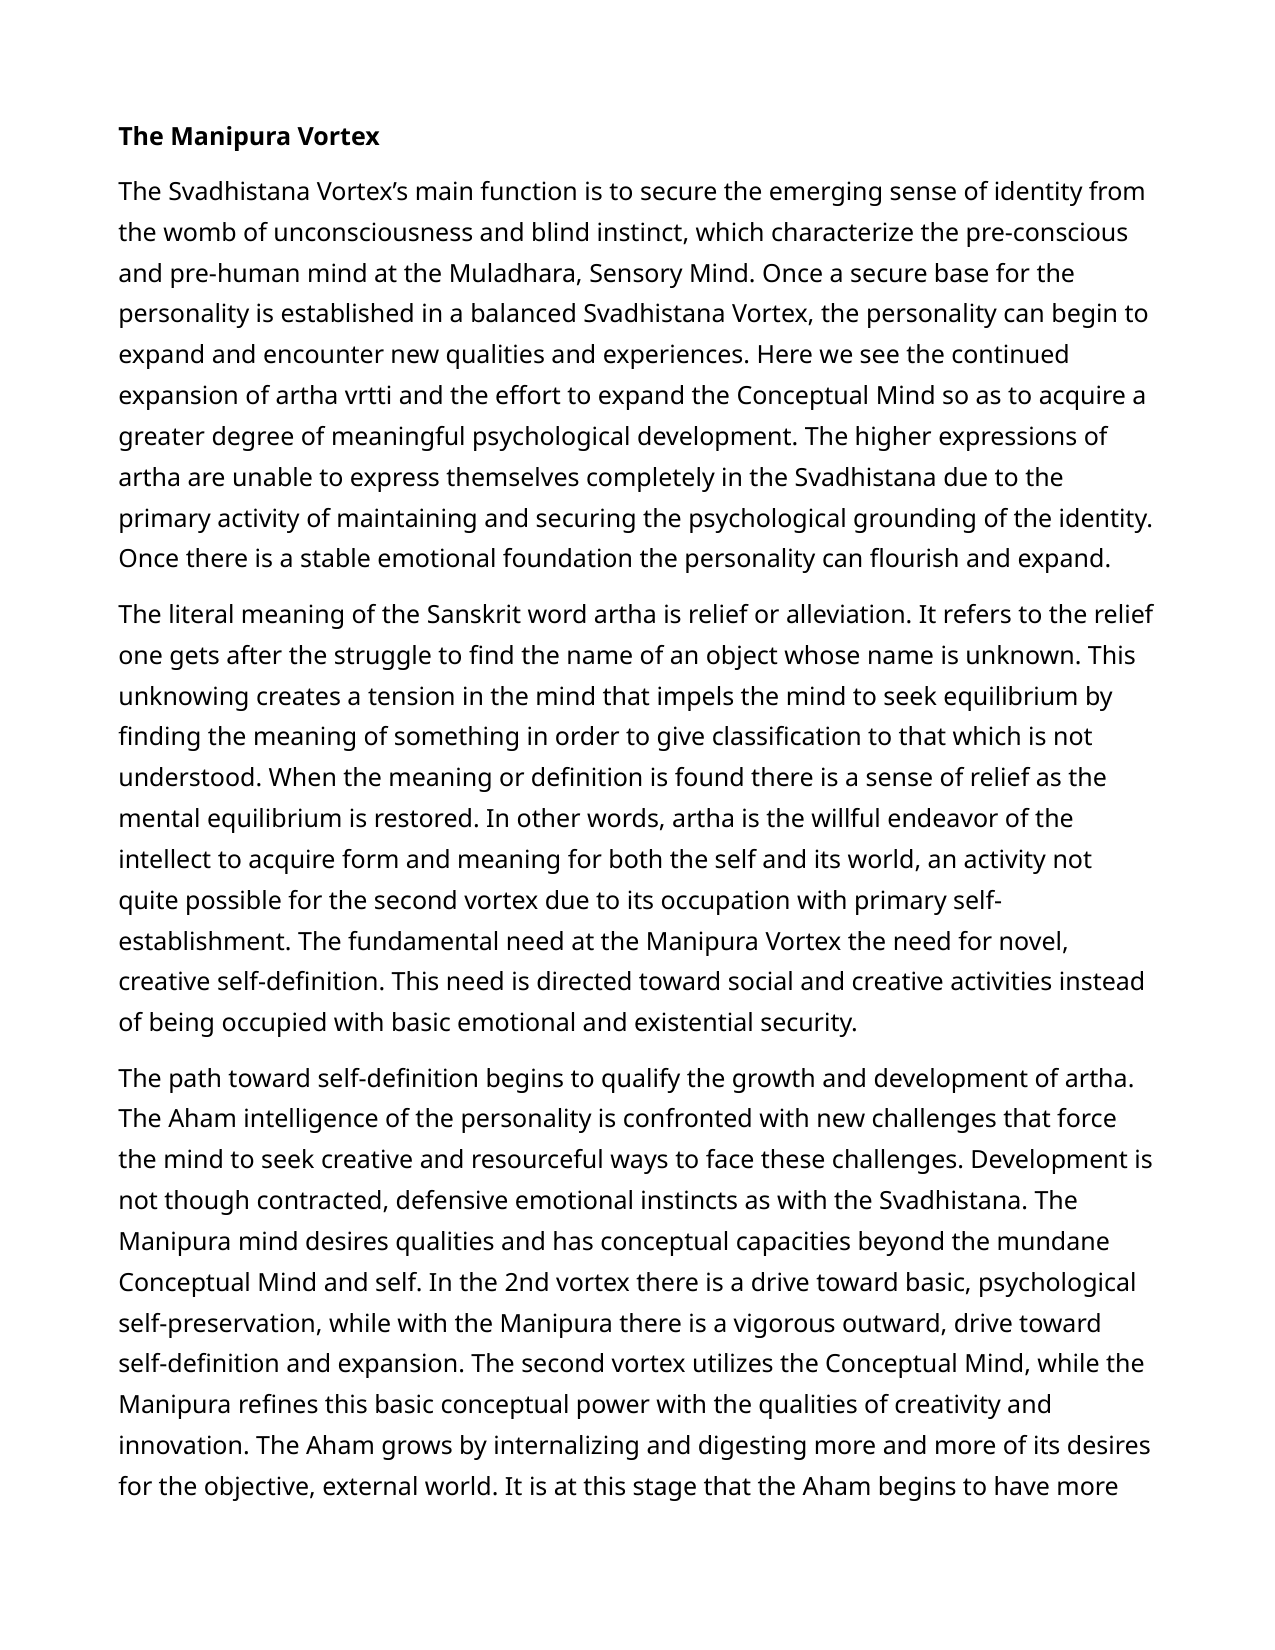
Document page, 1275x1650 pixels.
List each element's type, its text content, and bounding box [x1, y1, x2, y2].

text The path toward self-definition begins to qualify the growth and development of artha. The Aham intelligence of the personality is confronted with new challenges that force the mind to seek creative and resourceful ways to face these challenges. Development is not though contracted, defensive emotional instincts as with the Svadhistana. The Manipura mind desires qualities and has conceptual capacities beyond the mundane Conceptual Mind and self. In the 2nd vortex there is a drive toward basic, psychological self-preservation, while with the Manipura there is a vigorous outward, drive toward self-definition and expansion. The second vortex utilizes the Conceptual Mind, while the Manipura refines this basic conceptual power with the qualities of creativity and innovation. The Aham grows by internalizing and digesting more and more of its desires for the objective, external world. It is at this stage that the Aham begins to have more [118, 1060, 1157, 1503]
text The Manipura Vortex [118, 118, 1157, 152]
text The Svadhistana Vortex’s main function is to secure the emerging sense of identity from the womb of unconsciousness and blind instinct, which characterize the pre-conscious and pre-human mind at the Muladhara, Sensory Mind. Once a secure base for the personality is established in a balanced Svadhistana Vortex, the personality can begin to expand and encounter new qualities and experiences. Here we see the continued expansion of artha vrtti and the effort to expand the Conceptual Mind so as to acquire a greater degree of meaningful psychological development. The higher expressions of artha are unable to express themselves completely in the Svadhistana due to the primary activity of maintaining and securing the psychological grounding of the identity. Once there is a stable emotional foundation the personality can flourish and expand. [118, 173, 1157, 575]
text The literal meaning of the Sanskrit word artha is relief or alleviation. It refers to the relief one gets after the struggle to find the name of an object whose name is unknown. This unknowing creates a tension in the mind that impels the mind to seek equilibrium by finding the meaning of something in order to give classification to that which is not understood. When the meaning or definition is found there is a sense of relief as the mental equilibrium is restored. In other words, artha is the willful endeavor of the intellect to acquire form and meaning for both the self and its world, an activity not quite possible for the second vortex due to its occupation with primary self-establishment. The fundamental need at the Manipura Vortex the need for novel, creative self-definition. This need is directed toward social and creative activities instead of being occupied with basic emotional and existential security. [118, 596, 1157, 1039]
